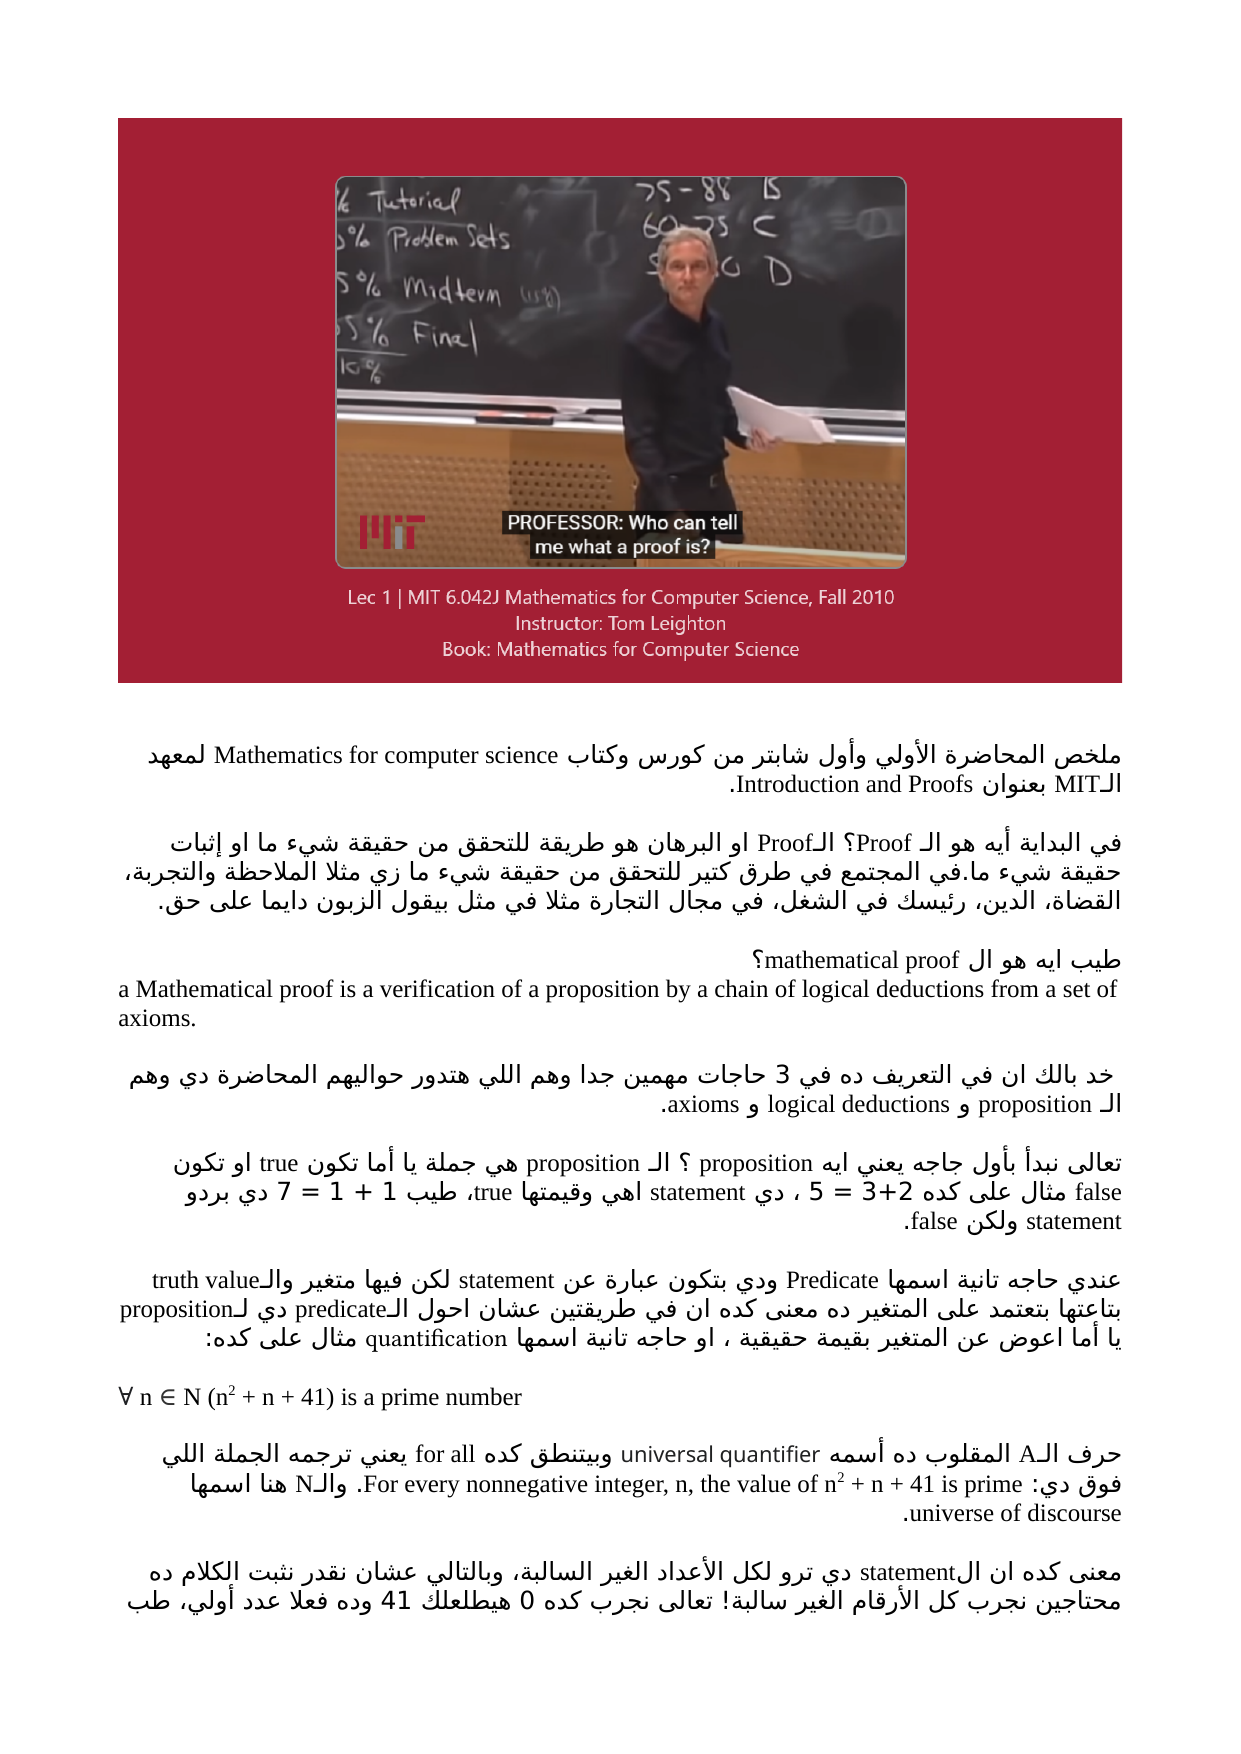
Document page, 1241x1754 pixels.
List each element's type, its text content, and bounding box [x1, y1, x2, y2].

text خد بالك ان في التعريف ده في 3 حاجات مهمين جدا وهم اللي هتدور حواليهم المحاضرة دي وهم الـ proposition و logical deductions و axioms. تعالى نبدأ بأول جاجه يعني ايه proposition ؟ الـ proposition هي جملة يا أما تكون true او تكون false مثال على كده 2+3 = 5 ، دي statement اهي وقيمتها true، طيب 1 + 1 = 7 دي بردو statement ولكن false. عندي حاجه تانية اسمها Predicate ودي بتكون عبارة عن statement لكن فيها متغير والـtruth value بتاعتها بتعتمد على المتغير ده معنى كده ان في طريقتين عشان احول الـpredicate دي لـproposition يا أما اعوض عن المتغير بقيمة حقيقية ، او حاجه تانية اسمها quantification مثال على كده: [118, 1060, 1122, 1353]
text حرف الـA المقلوب ده أسمه universal quantifier وبيتنطق كده for all يعني ترجمه الجملة اللي فوق دي: For every nonnegative integer, n, the value of n2 + n + 41 is prime. والـN هنا اسمها universe of discourse. معنى كده ان الstatement دي ترو لكل الأعداد الغير السالبة، وبالتالي عشان نقدر نثبت الكلام ده محتاجين نجرب كل الأرقام الغير سالبة! تعالى نجرب كده 0 هيطلعلك 41 وده فعلا عدد أولي، طب تعالى نجرب 1 هيطلعلك 43 وده بردو عدد أولي ،افضل جرب كده لحد 39 هتلاقي كل اللي هيطلعلك أعداد أولية، يعني شكل كده الstatement ده هتطلع صح ولا ايه! طب تعالى نجرب 40 كده، هيطلعلك 1681 بس ده مش عدد أولي! إذا بما ان الـstatement اللي فوق دي بتقول ان المعادلة دي true لكل الأعداد الغير سالبة وانت لقيت عدد الـstatement عنده بـfalse إذا الجملة دي غير صحيحة والرقم اللي انت لقيته اللي اسمه 40 ده بيسموه counter example. مثال آخر: [118, 1439, 1122, 1615]
picture [118, 118, 1123, 683]
text ∀ n ∈ N (n2 + n + 41) is a prime number [118, 1382, 1122, 1410]
text a Mathematical proof is a verification of a proposition by a chain of logical deductions from a set of axioms. [118, 974, 1122, 1032]
text ملخص المحاضرة الأولي وأول شابتر من كورس وكتاب Mathematics for computer science لمعهد الـMIT بعنوان Introduction and Proofs. في البداية أيه هو الـ Proof؟ الـProof او البرهان هو طريقة للتحقق من حقيقة شيء ما او إثبات حقيقة شيء ما.في المجتمع في طرق كتير للتحقق من حقيقة شيء ما زي مثلا الملاحظة والتجربة، القضاة، الدين، رئيسك في الشغل، في مجال التجارة مثلا في مثل بيقول الزبون دايما على حق. طيب ايه هو ال mathematical proof؟ [118, 740, 1122, 974]
